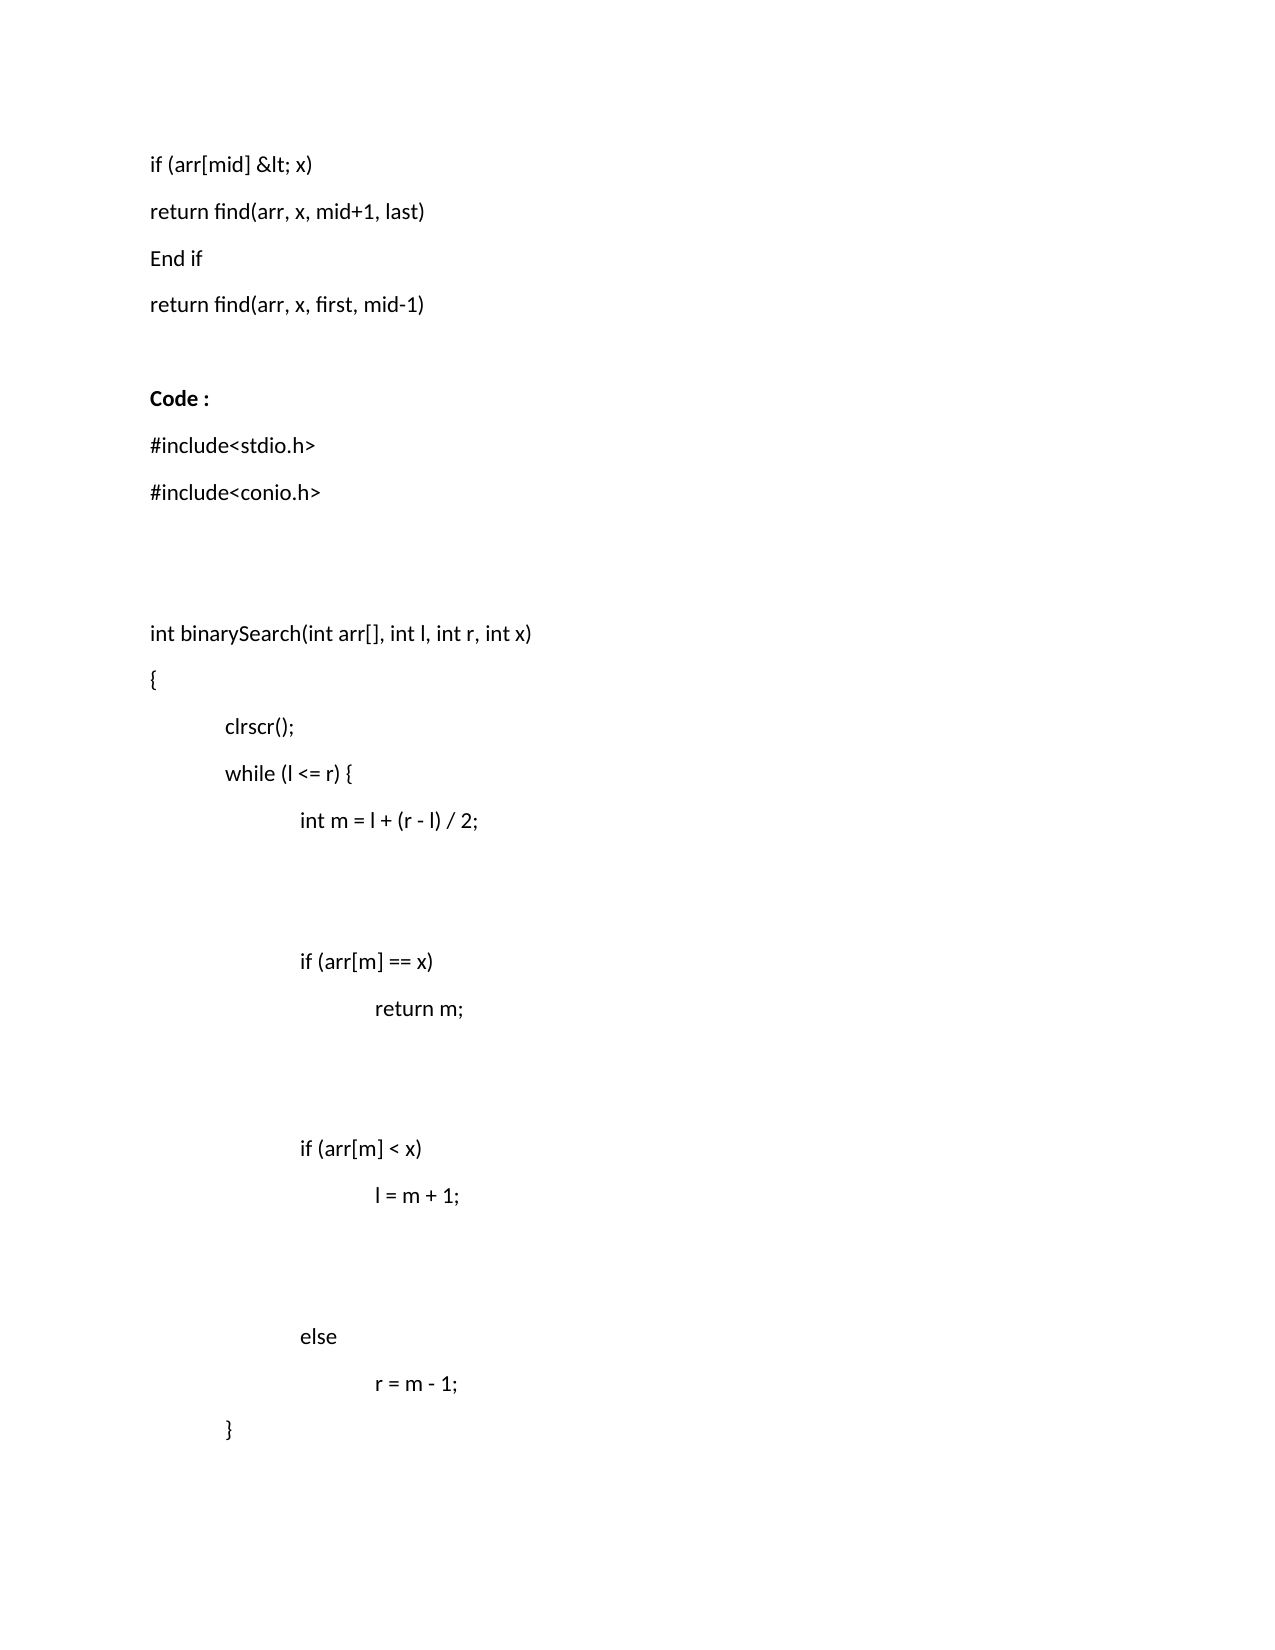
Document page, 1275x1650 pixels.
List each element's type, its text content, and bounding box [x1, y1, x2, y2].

text int binarySearch(int arr[], int l, int r, int x) [150, 619, 1125, 647]
text int m = l + (r - l) / 2; [150, 806, 1125, 834]
text { [150, 666, 1125, 694]
text if (arr[mid] &lt; x) [150, 150, 1125, 178]
text return find(arr, x, first, mid-1) [150, 291, 1125, 319]
text l = m + 1; [150, 1181, 1125, 1209]
text return find(arr, x, mid+1, last) [150, 197, 1125, 225]
text #include<conio.h> [150, 478, 1125, 506]
text while (l <= r) { [150, 759, 1125, 787]
text r = m - 1; [150, 1369, 1125, 1397]
text End if [150, 244, 1125, 272]
text return m; [150, 994, 1125, 1022]
text #include<stdio.h> [150, 431, 1125, 459]
text Code : [150, 384, 1125, 412]
text else [150, 1322, 1125, 1350]
text if (arr[m] < x) [150, 1134, 1125, 1162]
text if (arr[m] == x) [150, 947, 1125, 975]
text } [150, 1416, 1125, 1444]
text clrscr(); [150, 712, 1125, 741]
